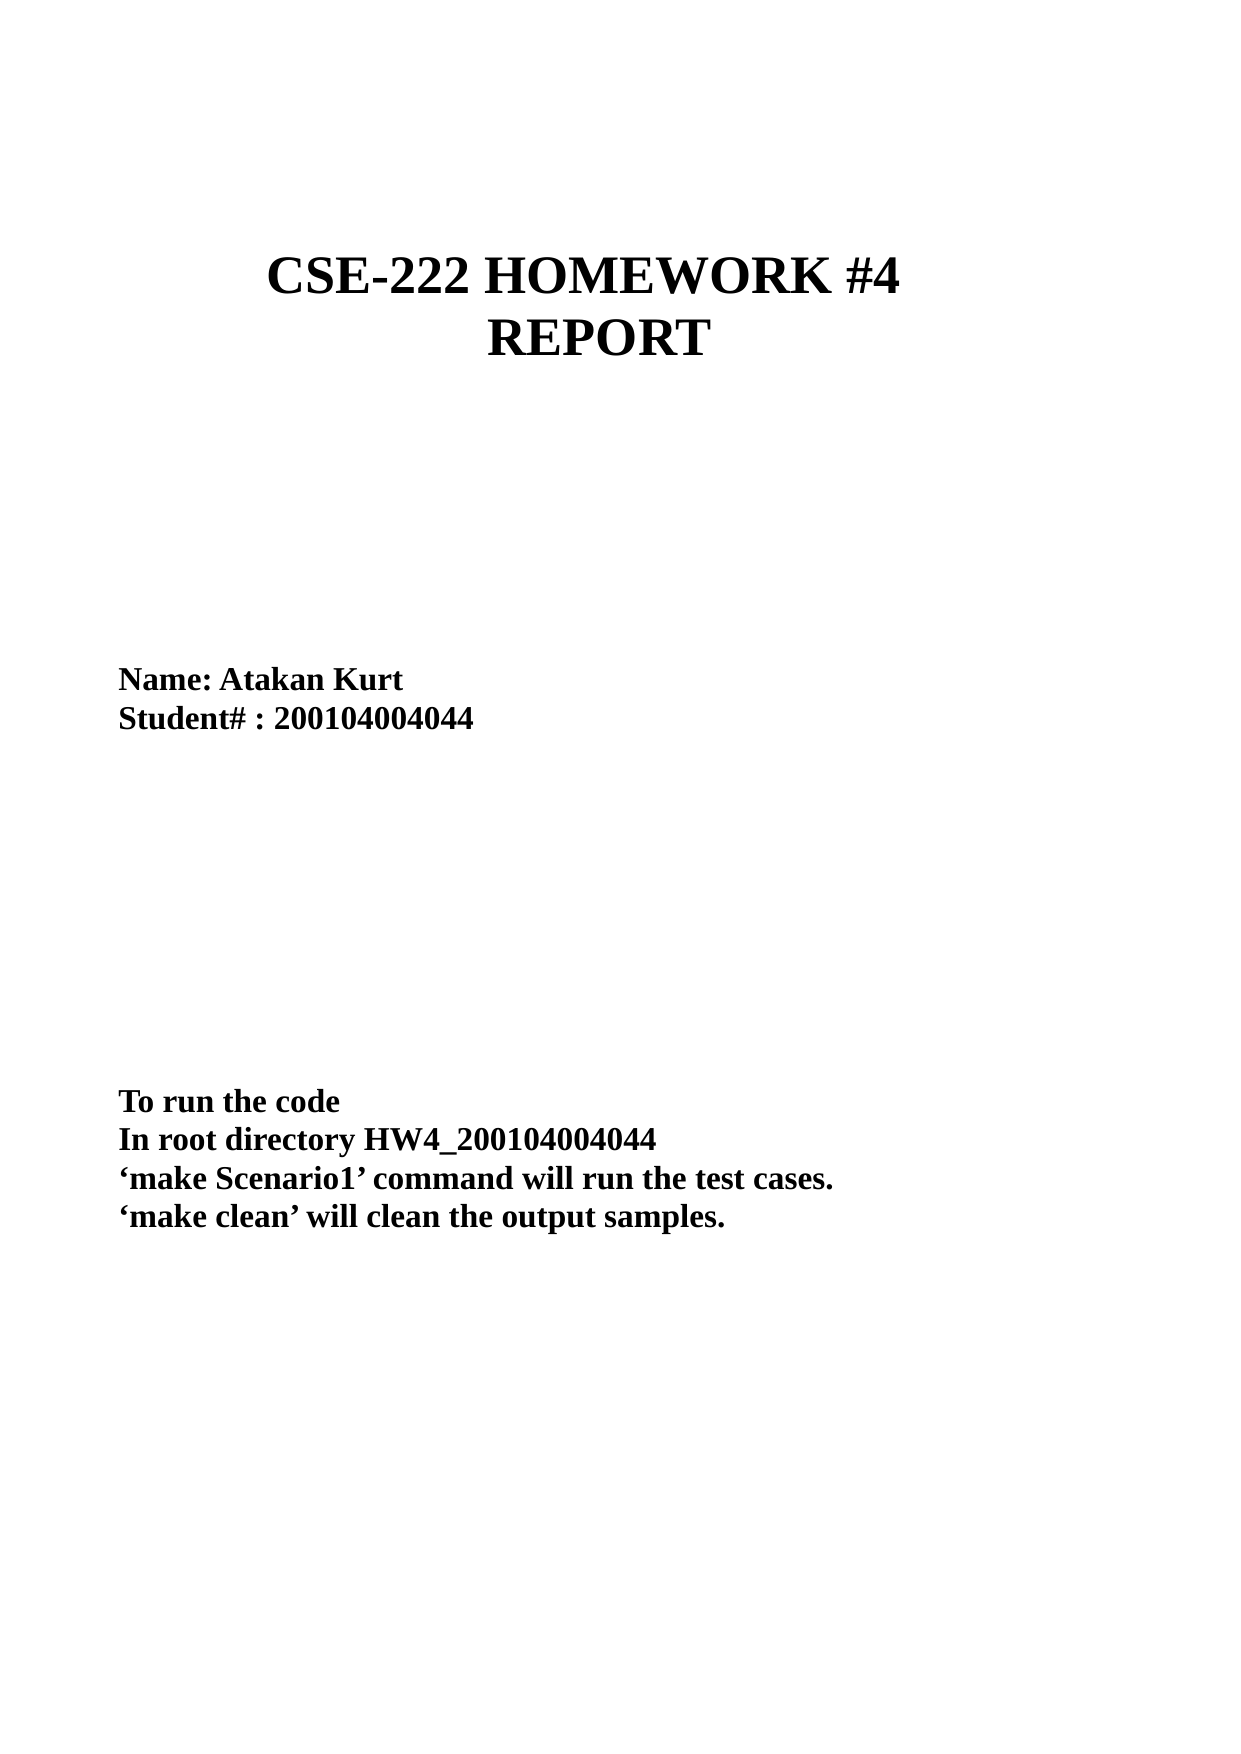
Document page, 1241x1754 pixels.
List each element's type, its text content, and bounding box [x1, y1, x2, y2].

text In root directory HW4_200104004044 [118, 1119, 1122, 1158]
text REPORT [118, 305, 1122, 367]
text CSE-222 HOMEWORK #4 [118, 243, 1122, 305]
text Name: Atakan Kurt [118, 659, 1122, 698]
text ‘make clean’ will clean the output samples. [118, 1196, 1122, 1234]
text ‘make Scenario1’ command will run the test cases. [118, 1158, 1122, 1196]
text Student# : 200104004044 [118, 698, 1122, 736]
text To run the code [118, 1081, 1122, 1119]
